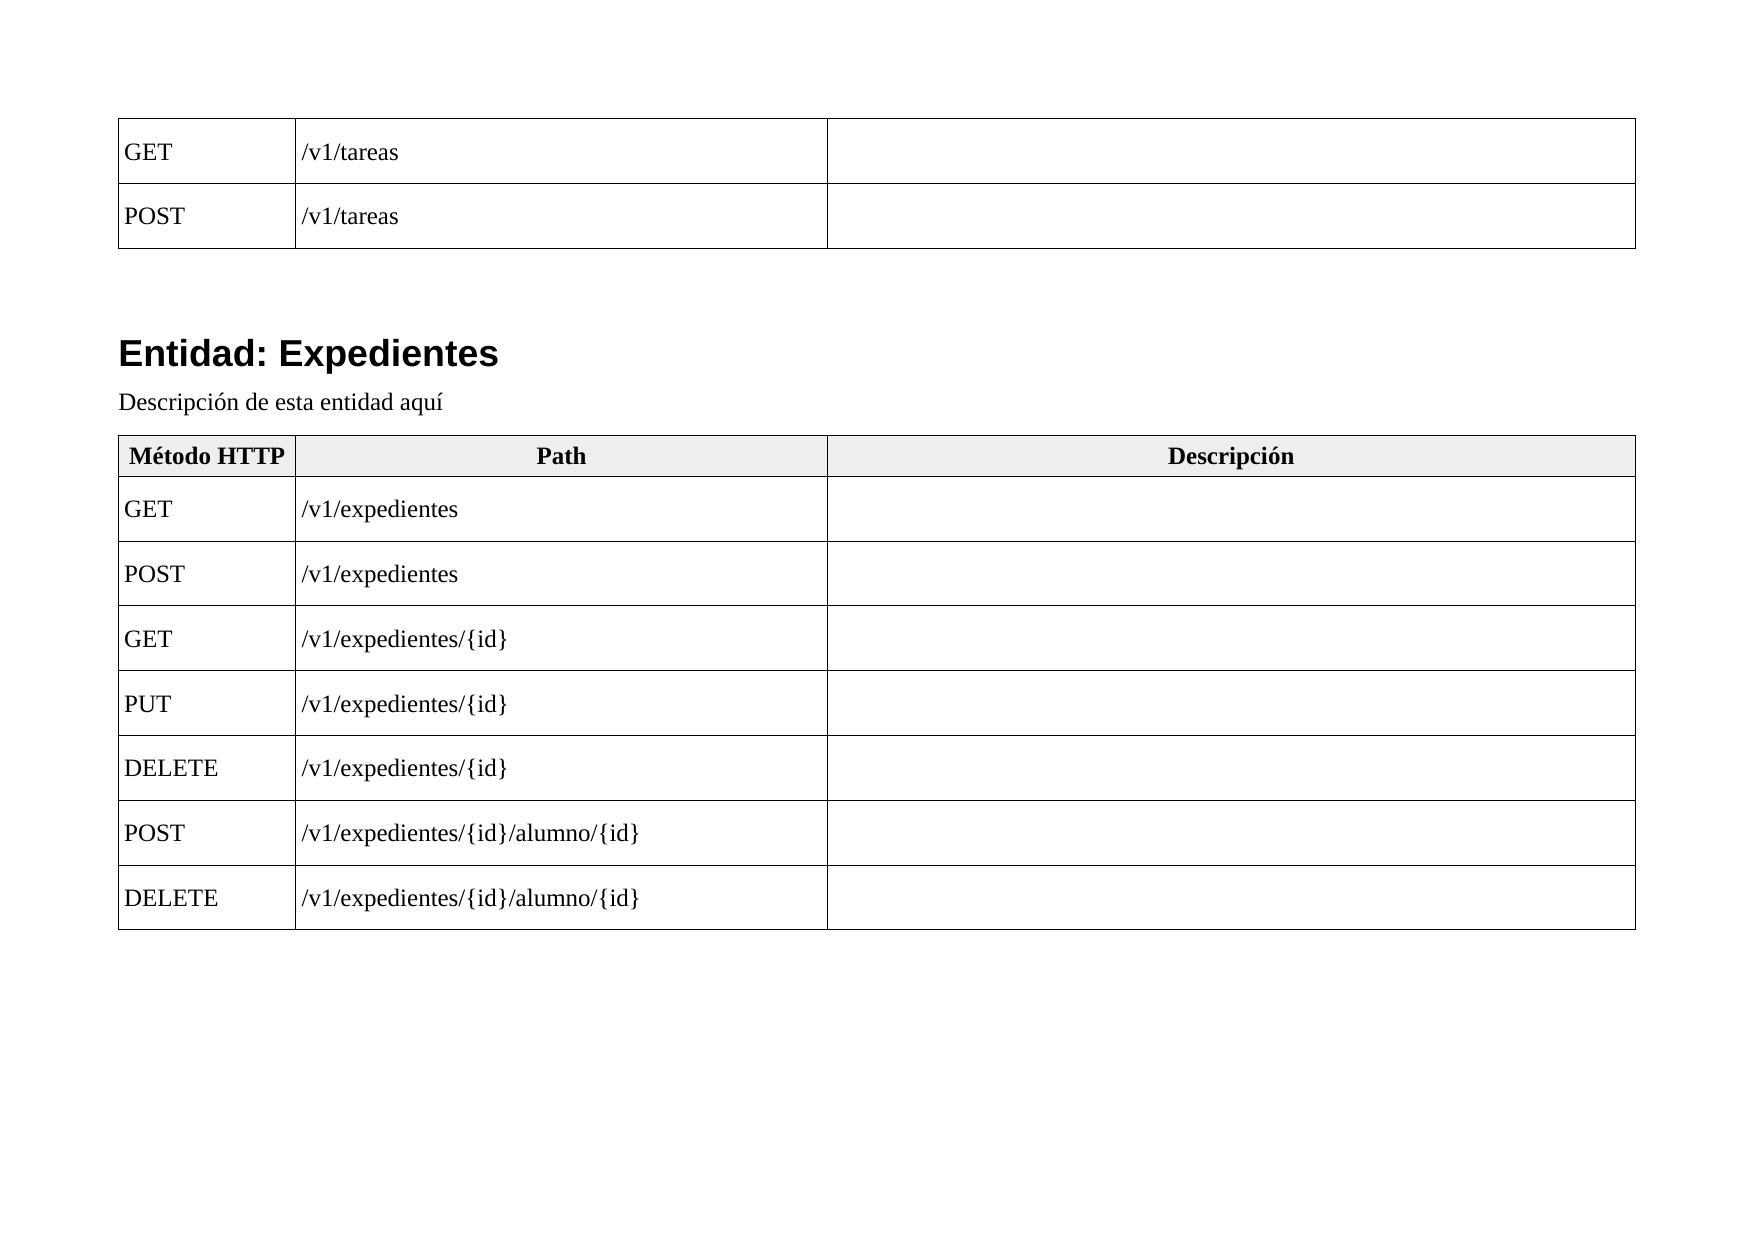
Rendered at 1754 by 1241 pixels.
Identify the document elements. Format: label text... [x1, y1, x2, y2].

table_cell [828, 801, 1635, 864]
table_header Path [296, 436, 827, 476]
table_cell /v1/expedientes/{id} [296, 671, 827, 735]
table_cell DELETE [119, 866, 295, 929]
table_cell /v1/expedientes/{id}/alumno/{id} [296, 866, 827, 929]
table_cell POST [119, 801, 295, 864]
table_cell [828, 671, 1635, 735]
table_cell [828, 606, 1635, 670]
table_cell GET [119, 606, 295, 670]
table_cell /v1/tareas [296, 119, 827, 183]
subtitle Entidad: Expedientes [118, 331, 1636, 374]
table_cell POST [119, 542, 295, 605]
table_cell [828, 542, 1635, 605]
table_header Descripción [828, 436, 1635, 476]
table_cell /v1/tareas [296, 184, 827, 248]
table_cell DELETE [119, 736, 295, 800]
text Descripción de esta entidad aquí [118, 387, 1636, 416]
table_cell /v1/expedientes/{id}/alumno/{id} [296, 801, 827, 864]
table_cell /v1/expedientes/{id} [296, 736, 827, 800]
table_cell GET [119, 477, 295, 541]
table_cell [828, 477, 1635, 541]
table_cell [828, 184, 1635, 248]
table_cell /v1/expedientes [296, 542, 827, 605]
table_cell PUT [119, 671, 295, 735]
table_cell [828, 119, 1635, 183]
table_header Método HTTP [119, 436, 295, 476]
table_cell GET [119, 119, 295, 183]
table_cell [828, 866, 1635, 929]
table_cell [828, 736, 1635, 800]
table_cell /v1/expedientes/{id} [296, 606, 827, 670]
table_cell POST [119, 184, 295, 248]
table_cell /v1/expedientes [296, 477, 827, 541]
